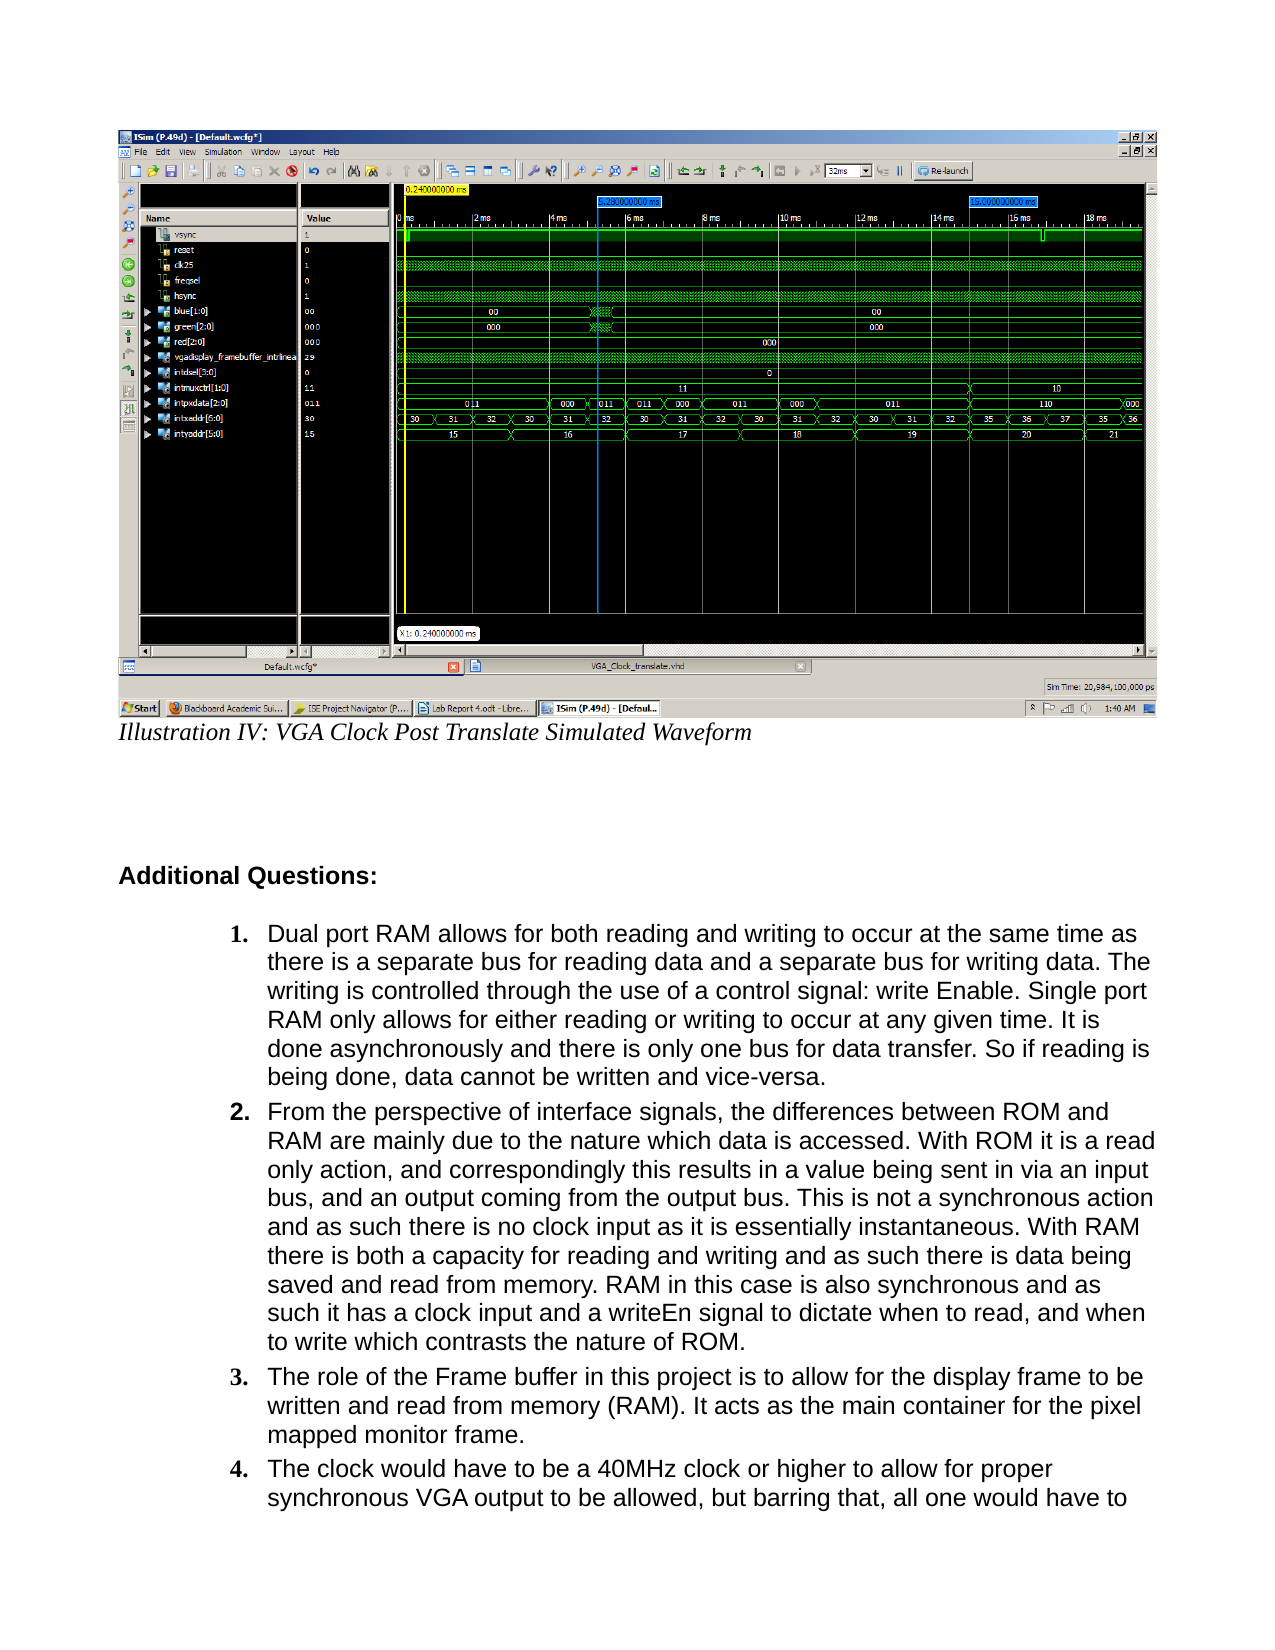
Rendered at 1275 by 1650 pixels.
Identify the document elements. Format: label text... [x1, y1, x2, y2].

list The role of the Frame buffer in this project is to allow for the display frame to be written and read from memory (RAM). It acts as the main container for the pixel mapped monitor frame. [229, 1362, 1157, 1448]
list Dual port RAM allows for both reading and writing to occur at the same time as there is a separate bus for reading data and a separate bus for writing data. The writing is controlled through the use of a control signal: write Enable. Single port RAM only allows for either reading or writing to occur at any given time. It is done asynchronously and there is only one bus for data transfer. So if reading is being done, data cannot be written and vice-versa. [229, 918, 1157, 1091]
list From the perspective of interface signals, the differences between ROM and RAM are mainly due to the nature which data is accessed. With ROM it is a read only action, and correspondingly this results in a value being sent in via an input bus, and an output coming from the output bus. This is not a synchronous action and as such there is no clock input as it is essentially instantaneous. With RAM there is both a capacity for reading and writing and as such there is data being saved and read from memory. RAM in this case is also synchronous and as such it has a clock input and a writeEn signal to dictate when to read, and when to write which contrasts the nature of ROM. [229, 1097, 1157, 1356]
text Additional Questions: [118, 861, 1157, 890]
picture [118, 130, 1158, 718]
text Illustration IV: VGA Clock Post Translate Simulated Waveform [118, 718, 1157, 746]
list The clock would have to be a 40MHz clock or higher to allow for proper synchronous VGA output to be allowed, but barring that, all one would have to [229, 1454, 1157, 1512]
